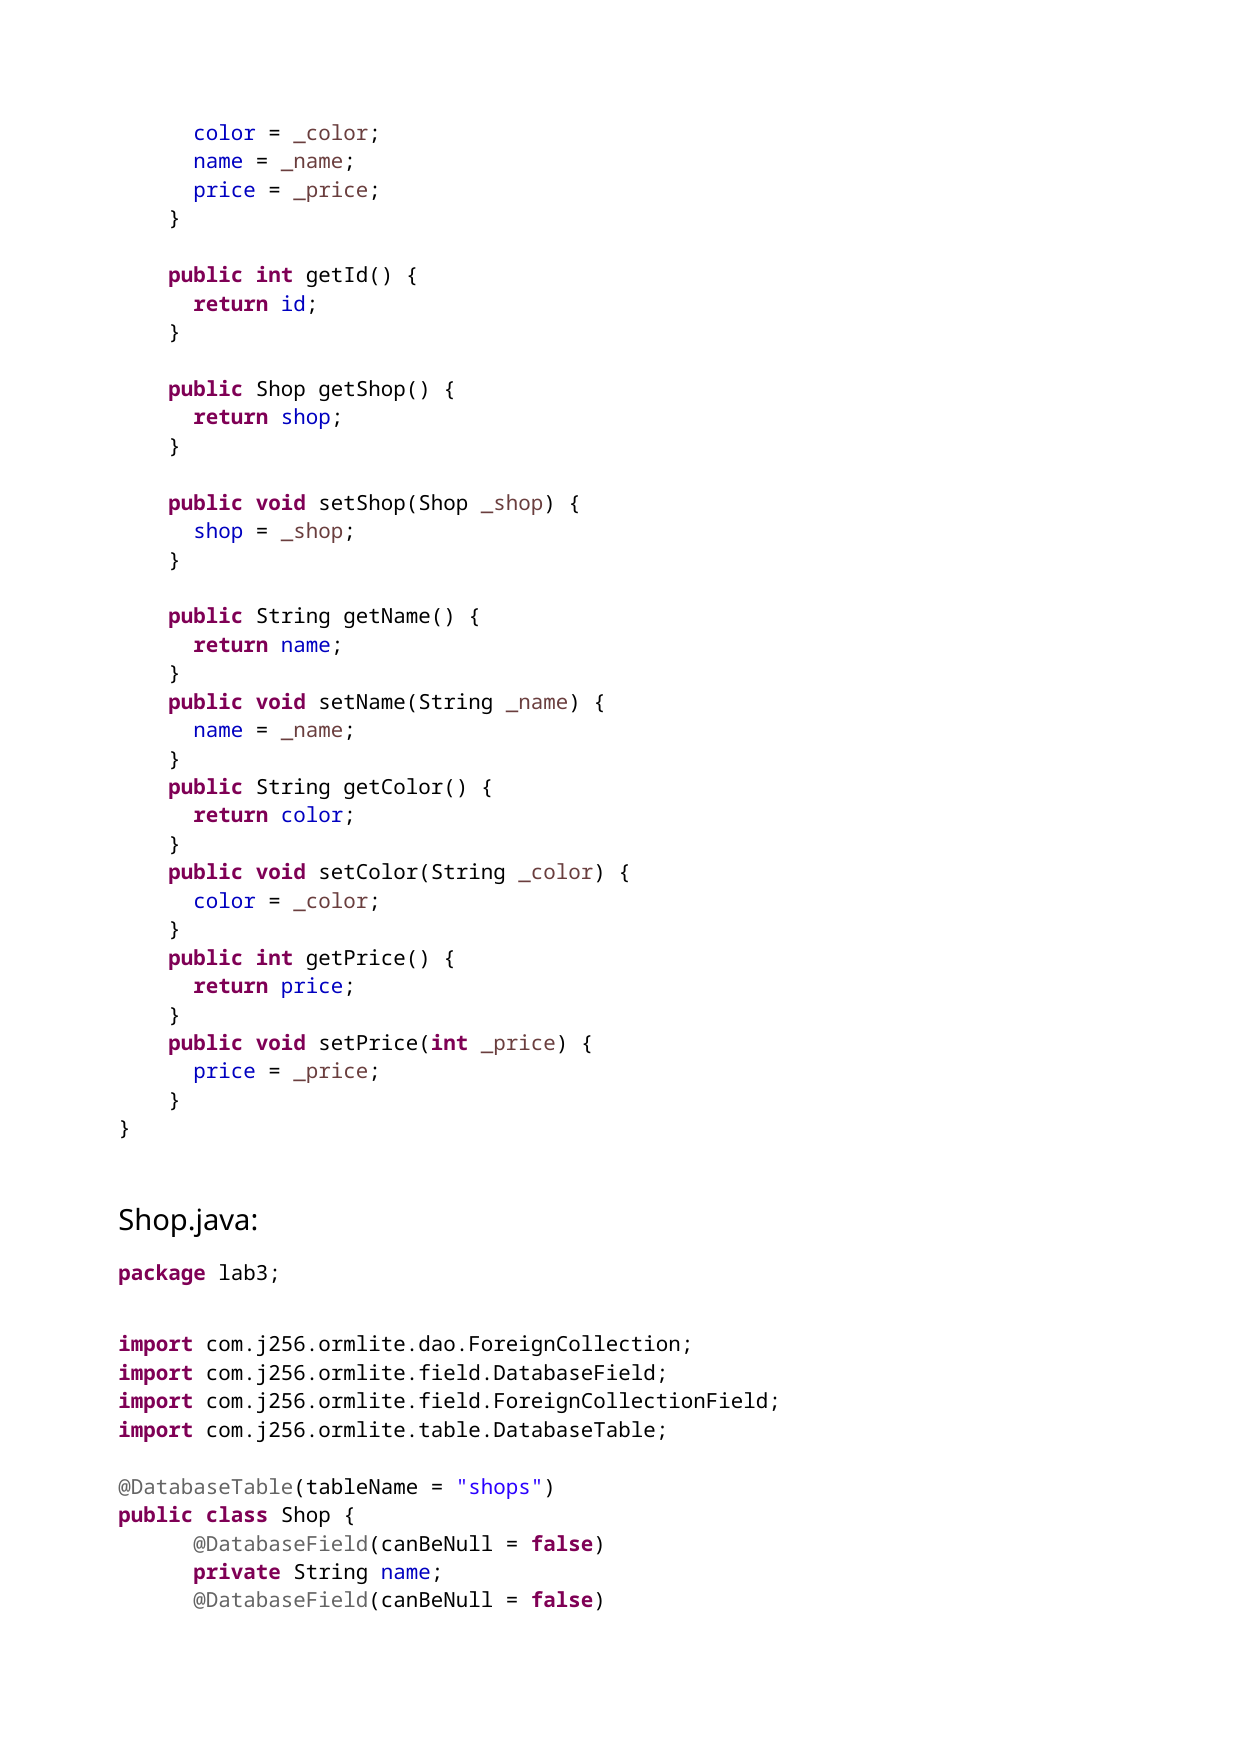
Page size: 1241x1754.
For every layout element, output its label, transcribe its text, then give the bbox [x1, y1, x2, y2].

text @DatabaseField(canBeNull = false) [118, 1586, 1122, 1614]
text } [118, 914, 1122, 943]
text price = _price; [118, 1057, 1122, 1085]
text public void setPrice(int _price) { [118, 1028, 1122, 1057]
text color = _color; [118, 886, 1122, 914]
text public class Shop { [118, 1500, 1122, 1529]
text return price; [118, 971, 1122, 1000]
text public void setShop(Shop _shop) { [118, 488, 1122, 516]
text import com.j256.ormlite.field.DatabaseField; [118, 1358, 1122, 1386]
text name = _name; [118, 715, 1122, 744]
text } [118, 1113, 1122, 1142]
text @DatabaseTable(tableName = "shops") [118, 1472, 1122, 1500]
text color = _color; [118, 118, 1122, 147]
text public int getPrice() { [118, 943, 1122, 971]
text } [118, 1085, 1122, 1113]
text package lab3; [118, 1258, 1122, 1287]
text public int getId() { [118, 260, 1122, 289]
text } [118, 744, 1122, 772]
text } [118, 658, 1122, 687]
text import com.j256.ormlite.table.DatabaseTable; [118, 1415, 1122, 1443]
text public void setName(String _name) { [118, 687, 1122, 715]
text @DatabaseField(canBeNull = false) [118, 1529, 1122, 1557]
text import com.j256.ormlite.field.ForeignCollectionField; [118, 1386, 1122, 1415]
text public void setColor(String _color) { [118, 857, 1122, 886]
text } [118, 829, 1122, 857]
text private String name; [118, 1557, 1122, 1586]
text } [118, 545, 1122, 573]
text price = _price; [118, 175, 1122, 203]
text return color; [118, 801, 1122, 829]
text } [118, 431, 1122, 459]
text import com.j256.ormlite.dao.ForeignCollection; [118, 1329, 1122, 1358]
text return shop; [118, 402, 1122, 431]
text Shop.java: [118, 1199, 1122, 1239]
text shop = _shop; [118, 516, 1122, 545]
text public String getColor() { [118, 772, 1122, 801]
text } [118, 317, 1122, 346]
text public Shop getShop() { [118, 374, 1122, 402]
text name = _name; [118, 147, 1122, 175]
text public String getName() { [118, 602, 1122, 630]
text } [118, 203, 1122, 232]
text } [118, 1000, 1122, 1028]
text return name; [118, 630, 1122, 658]
text return id; [118, 289, 1122, 317]
